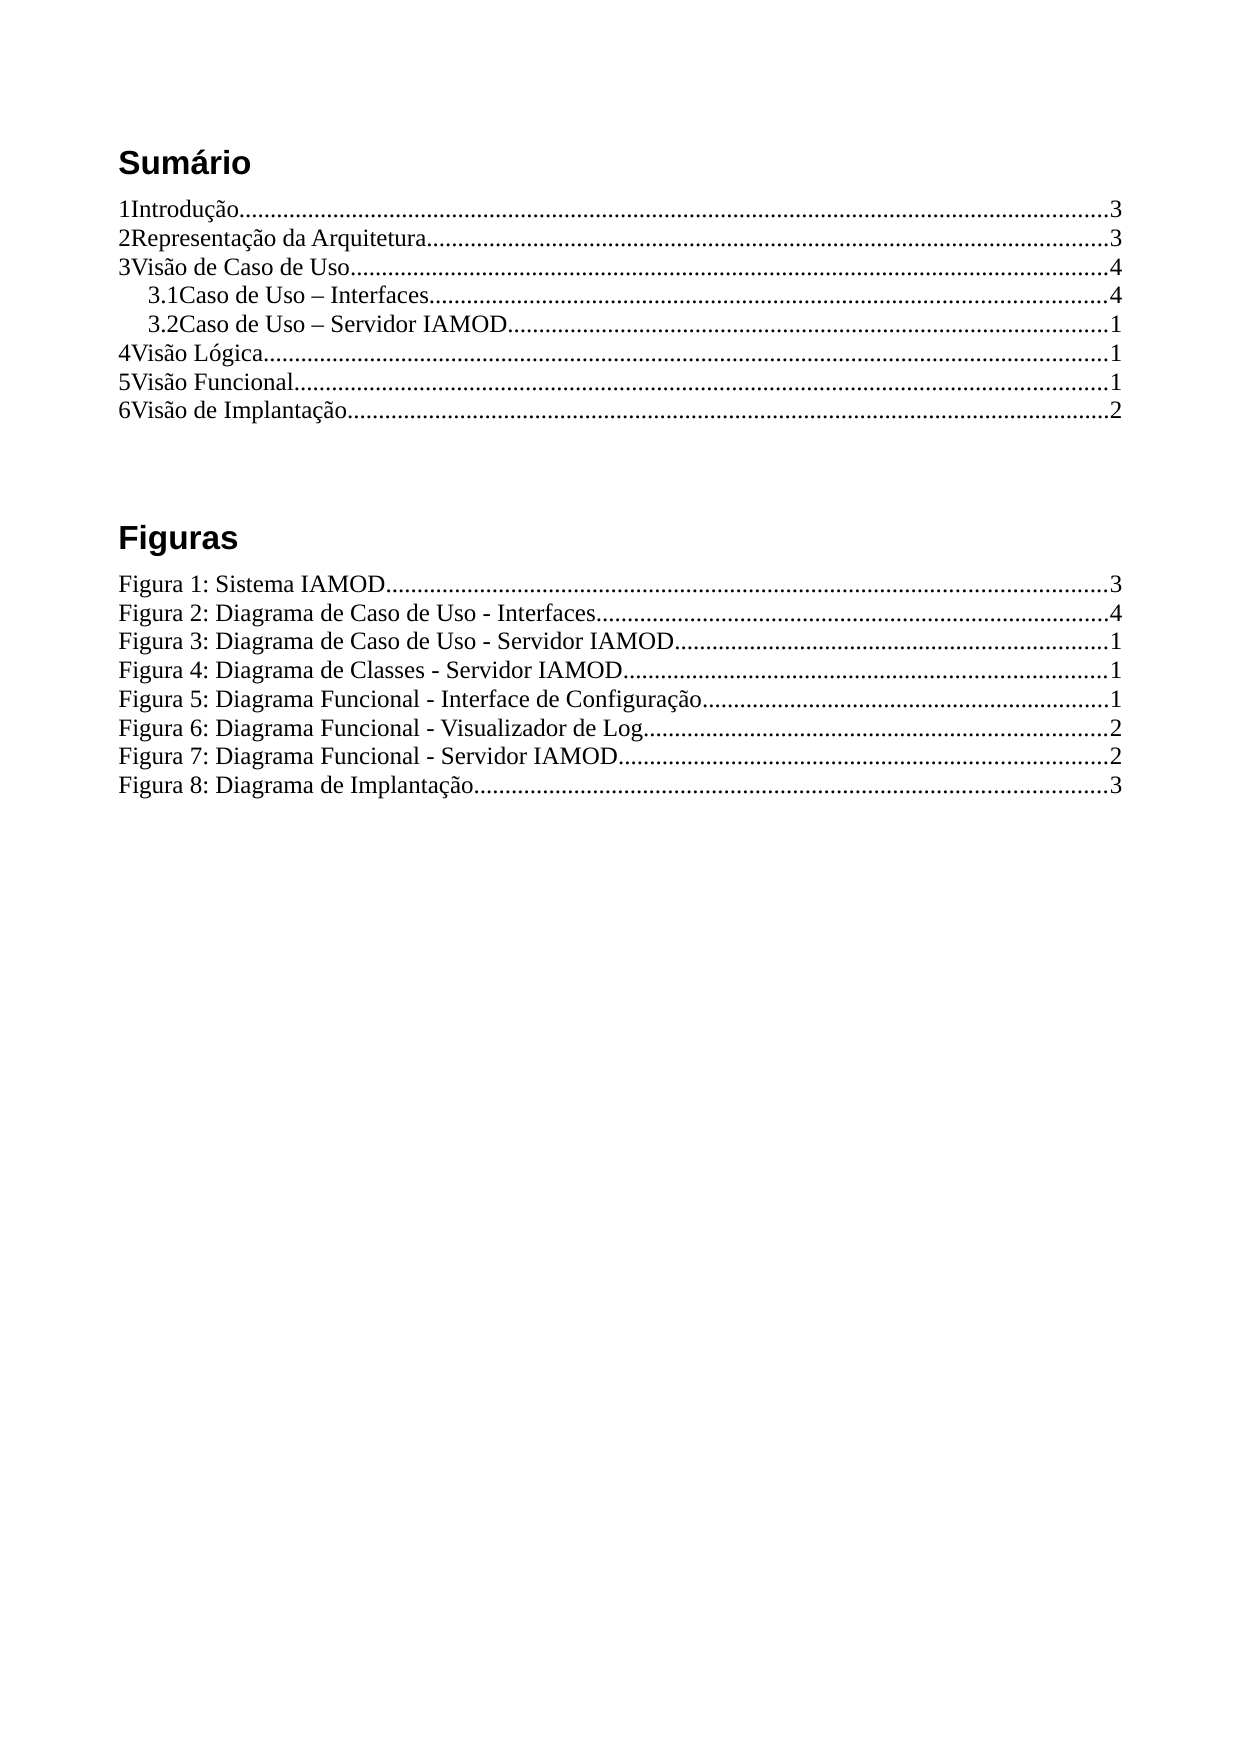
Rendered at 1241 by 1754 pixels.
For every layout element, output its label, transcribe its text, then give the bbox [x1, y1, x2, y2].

text Figura 6: Diagrama Funcional - Visualizador de Log 2 [118, 713, 1122, 741]
text 2Representação da Arquitetura 3 [118, 223, 1122, 252]
text Figura 8: Diagrama de Implantação 3 [118, 770, 1122, 799]
text 1Introdução 3 [118, 194, 1122, 223]
subtitle Figuras [118, 518, 1122, 556]
text Figura 3: Diagrama de Caso de Uso - Servidor IAMOD 1 [118, 626, 1122, 655]
text Figura 2: Diagrama de Caso de Uso - Interfaces 4 [118, 598, 1122, 626]
text 6Visão de Implantação 2 [118, 395, 1122, 424]
text Figura 1: Sistema IAMOD 3 [118, 569, 1122, 598]
text 4Visão Lógica 1 [118, 338, 1122, 367]
text Figura 4: Diagrama de Classes - Servidor IAMOD 1 [118, 655, 1122, 684]
text 3.1Caso de Uso – Interfaces 4 [148, 280, 1122, 309]
text 3Visão de Caso de Uso 4 [118, 252, 1122, 280]
subtitle Sumário [118, 143, 1122, 182]
text 3.2Caso de Uso – Servidor IAMOD 1 [148, 309, 1122, 338]
text Figura 5: Diagrama Funcional - Interface de Configuração 1 [118, 684, 1122, 713]
text Figura 7: Diagrama Funcional - Servidor IAMOD 2 [118, 741, 1122, 770]
text 5Visão Funcional 1 [118, 367, 1122, 395]
